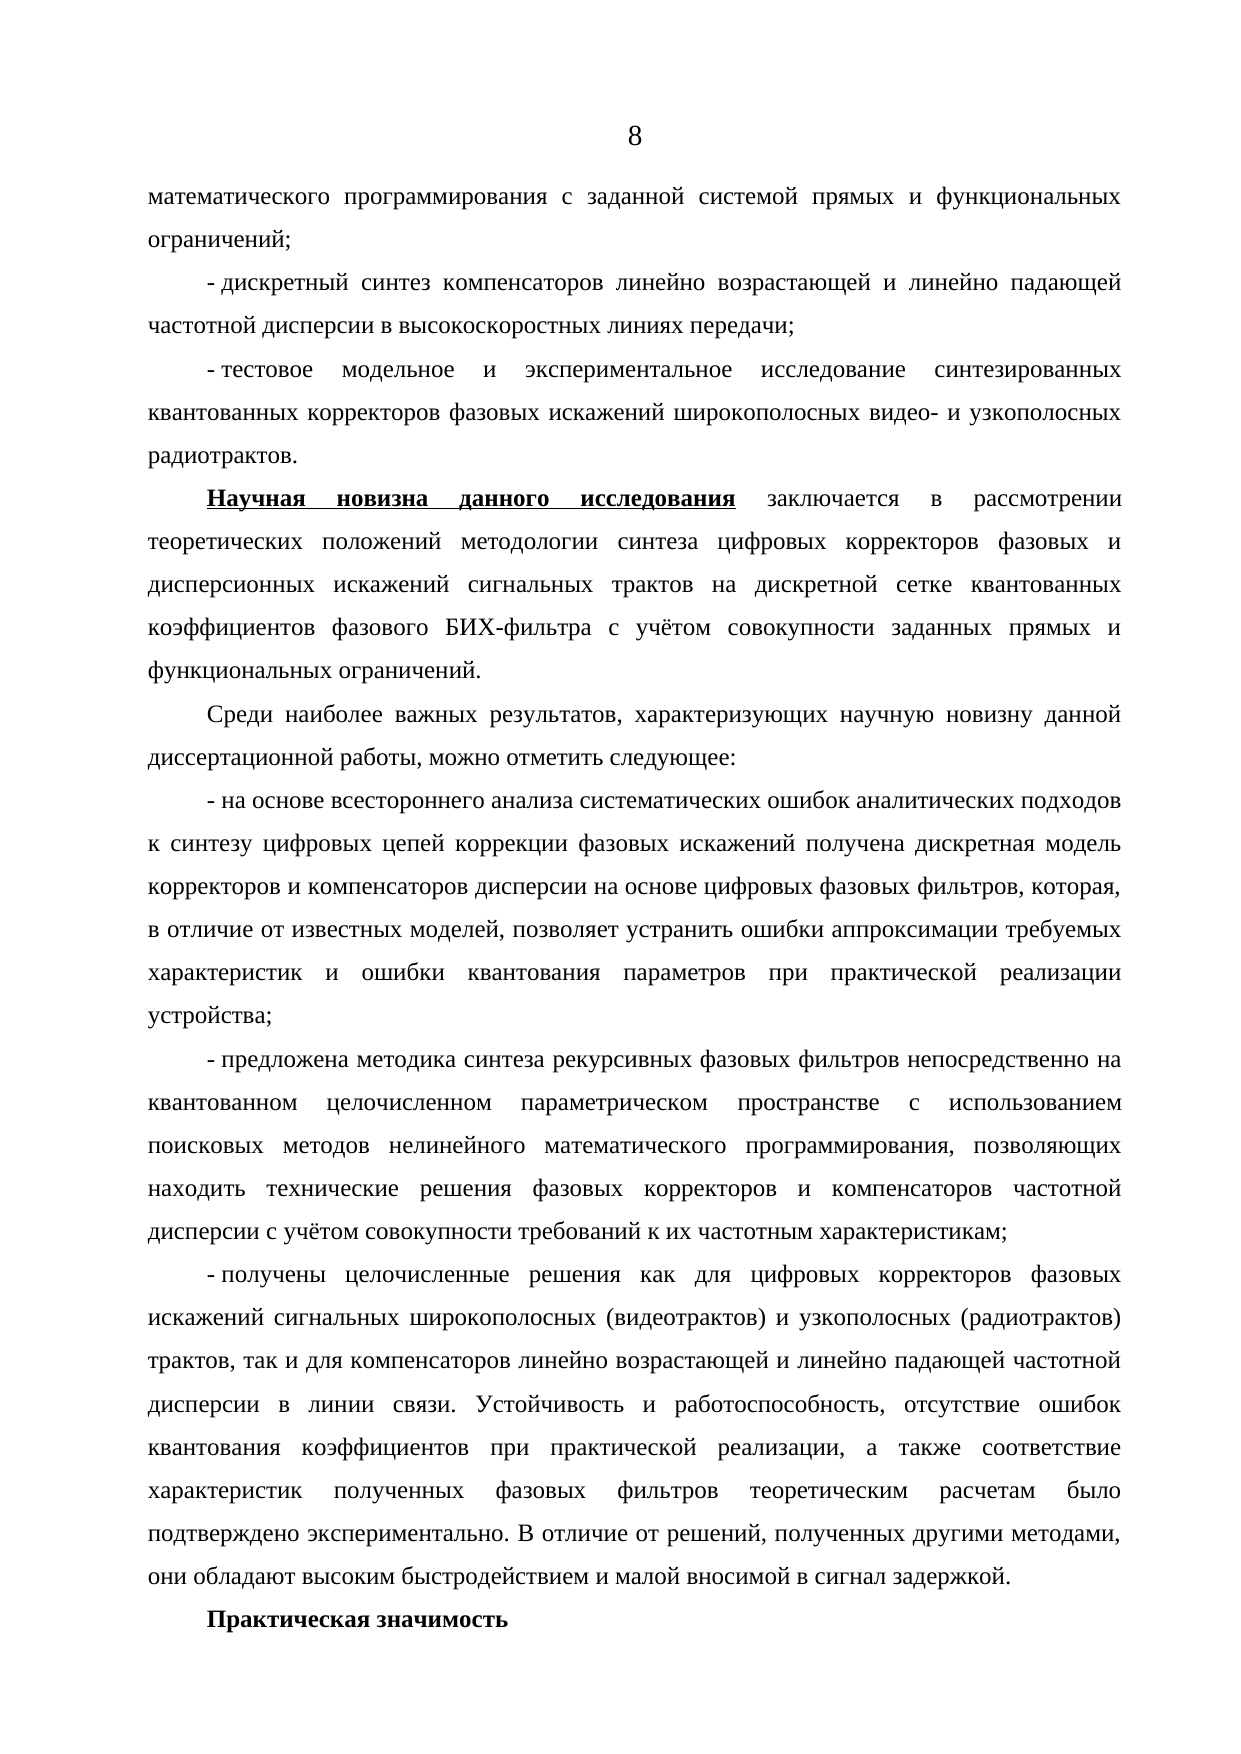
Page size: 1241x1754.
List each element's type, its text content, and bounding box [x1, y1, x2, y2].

text - на основе всестороннего анализа систематических ошибок аналитических подходов к синтезу цифровых цепей коррекции фазовых искажений получена дискретная модель корректоров и компенсаторов дисперсии на основе цифровых фазовых фильтров, которая, в отличие от известных моделей, позволяет устранить ошибки аппроксимации требуемых характеристик и ошибки квантования параметров при практической реализации устройства; [148, 785, 1122, 1029]
text Научная новизна данного исследования заключается в рассмотрении теоретических положений методологии синтеза цифровых корректоров фазовых и дисперсионных искажений сигнальных трактов на дискретной сетке квантованных коэффициентов фазового БИХ-фильтра с учётом совокупности заданных прямых и функциональных ограничений. [148, 483, 1122, 684]
text - получены целочисленные решения как для цифровых корректоров фазовых искажений сигнальных широкополосных (видеотрактов) и узкополосных (радиотрактов) трактов, так и для компенсаторов линейно возрастающей и линейно падающей частотной дисперсии в линии связи. Устойчивость и работоспособность, отсутствие ошибок квантования коэффициентов при практической реализации, а также соответствие характеристик полученных фазовых фильтров теоретическим расчетам было подтверждено экспериментально. В отличие от решений, полученных другими методами, они обладают высоким быстродействием и малой вносимой в сигнал задержкой. [148, 1259, 1122, 1590]
text - дискретный синтез компенсаторов линейно возрастающей и линейно падающей частотной дисперсии в высокоскоростных линиях передачи; [148, 267, 1122, 339]
text Среди наиболее важных результатов, характеризующих научную новизну данной диссертационной работы, можно отметить следующее: [148, 699, 1122, 771]
text математического программирования с заданной системой прямых и функциональных ограничений; [148, 181, 1122, 253]
text - предложена методика синтеза рекурсивных фазовых фильтров непосредственно на квантованном целочисленном параметрическом пространстве с использованием поисковых методов нелинейного математического программирования, позволяющих находить технические решения фазовых корректоров и компенсаторов частотной дисперсии с учётом совокупности требований к их частотным характеристикам; [148, 1044, 1122, 1245]
text Практическая значимость [148, 1604, 1122, 1633]
text - тестовое модельное и экспериментальное исследование синтезированных квантованных корректоров фазовых искажений широкополосных видео- и узкополосных радиотрактов. [148, 354, 1122, 469]
